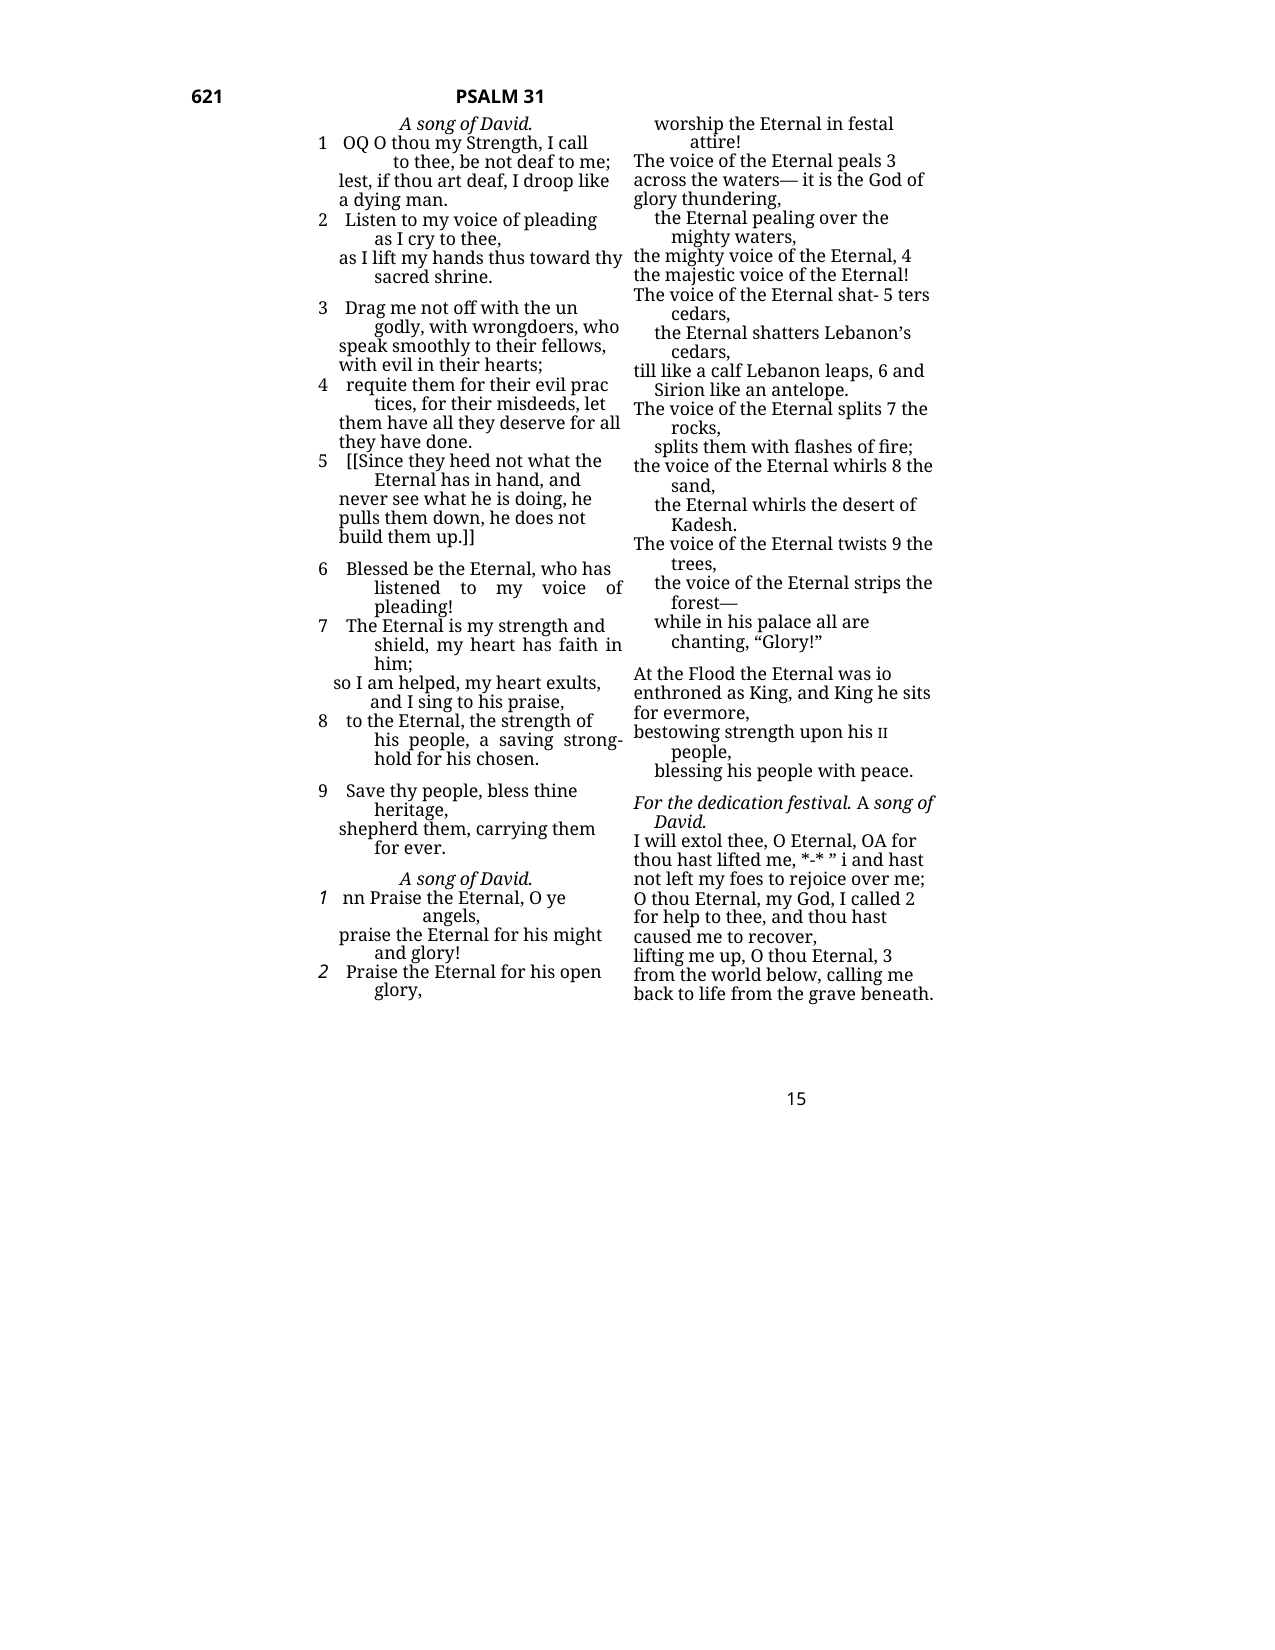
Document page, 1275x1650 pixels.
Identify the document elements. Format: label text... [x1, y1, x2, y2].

text the Eternal pealing over the mighty waters, [654, 209, 938, 248]
list Drag me not off with the un­ [318, 299, 623, 318]
text so I am helped, my heart exults, and I sing to his praise, [318, 674, 616, 712]
text the mighty voice of the Eternal, 4 the majestic voice of the Eternal! [633, 248, 938, 286]
text till like a calf Lebanon leaps, 6 and Sirion like an antelope. [633, 362, 938, 400]
text praise the Eternal for his might and glory! [339, 926, 623, 963]
text the Eternal shatters Leba­non’s cedars, [654, 324, 938, 362]
list to the Eternal, the strength of [318, 712, 623, 731]
text The voice of the Eternal twists 9 the trees, [633, 535, 938, 574]
text bestowing strength upon his ii people, [633, 723, 938, 762]
text godly, with wrongdoers, who speak smoothly to their fellows, with evil in their hearts; [339, 318, 623, 376]
text shepherd them, carrying them for ever. [339, 820, 623, 858]
text worship the Eternal in festal attire! [654, 115, 938, 152]
text For the dedication festival. A song of David. [633, 794, 938, 832]
text At the Flood the Eternal was io enthroned as King, and King he sits for evermore, [633, 664, 938, 723]
list Praise the Eternal for his open [318, 963, 623, 982]
text lifting me up, O thou Eternal, 3 from the world below, calling me back to life from the grave beneath. [633, 947, 938, 1004]
list requite them for their evil prac­ [318, 376, 623, 395]
list OQ O thou my Strength, I call [318, 134, 623, 153]
text A song of David. [318, 115, 616, 134]
text splits them with flashes of fire; [654, 438, 938, 457]
text to thee, be not deaf to me; lest, if thou art deaf, I droop like a dying man. [339, 153, 623, 211]
list Listen to my voice of pleading [318, 211, 623, 230]
list nn Praise the Eternal, O ye [318, 889, 623, 908]
text as I lift my hands thus toward thy sacred shrine. [339, 249, 623, 287]
text glory, [339, 982, 623, 1000]
list Save thy people, bless thine [318, 782, 623, 801]
text The voice of the Eternal peals 3 across the waters— it is the God of glory thun­dering, [633, 152, 938, 209]
text shield, my heart has faith in him; [374, 636, 623, 674]
text blessing his people with peace. [654, 762, 938, 781]
list Blessed be the Eternal, who has [318, 560, 623, 579]
text angels, [422, 908, 623, 926]
text as I cry to thee, [339, 230, 623, 249]
text heritage, [339, 801, 623, 820]
text Eternal has in hand, and never see what he is doing, he pulls them down, he does not build them up.]] [339, 471, 623, 547]
list [[Since they heed not what the [318, 452, 623, 471]
text while in his palace all are chanting, “Glory!” [654, 613, 938, 652]
text I will extol thee, O Eternal, OA for thou hast lifted me, *-* ” i and hast not left my foes to rejoice over me; [633, 832, 938, 890]
text the Eternal whirls the desert of Kadesh. [654, 496, 938, 535]
text tices, for their misdeeds, let them have all they deserve for all they have done. [339, 395, 623, 452]
text the voice of the Eternal strips the forest— [654, 574, 938, 613]
text listened to my voice of pleading! [374, 579, 623, 617]
text his people, a saving strong­hold for his chosen. [374, 731, 623, 769]
text A song of David. [318, 871, 616, 889]
text The voice of the Eternal splits 7 the rocks, [633, 400, 938, 438]
list The Eternal is my strength and [318, 617, 623, 636]
text the voice of the Eternal whirls 8 the sand, [633, 457, 938, 496]
text The voice of the Eternal shat- 5 ters cedars, [633, 286, 938, 324]
text O thou Eternal, my God, I called 2 for help to thee, and thou hast caused me to re­cover, [633, 890, 938, 947]
